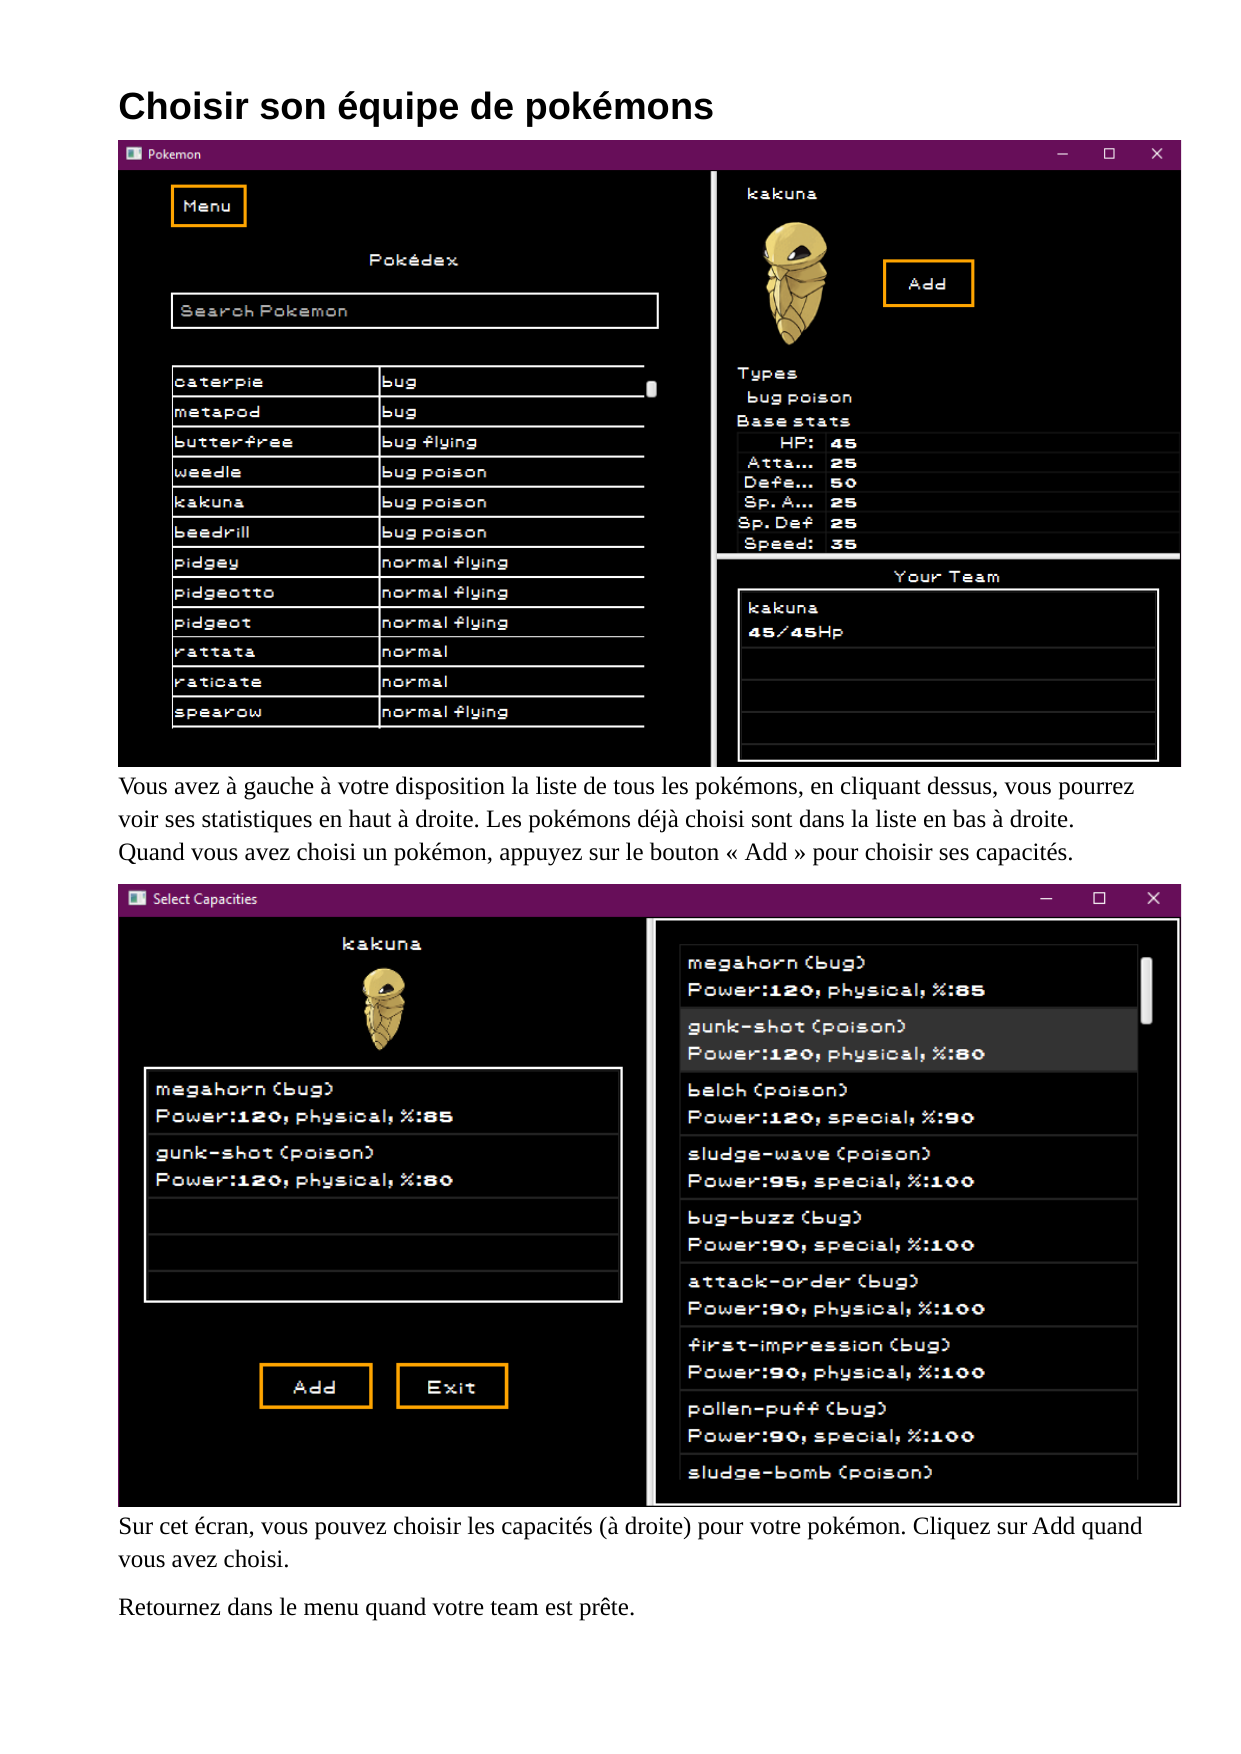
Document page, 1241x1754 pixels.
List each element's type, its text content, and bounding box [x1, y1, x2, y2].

picture [118, 140, 1182, 767]
subtitle Choisir son équipe de pokémons [118, 84, 1181, 128]
text Sur cet écran, vous pouvez choisir les capacités (à droite) pour votre pokémon. Cliquez sur Add quand vous avez choisi. [118, 1507, 1181, 1573]
text Vous avez à gauche à votre disposition la liste de tous les pokémons, en cliquant dessus, vous pourrez voir ses statistiques en haut à droite. Les pokémons déjà choisi sont dans la liste en bas à droite. Quand vous avez choisi un pokémon, appuyez sur le bouton « Add » pour choisir ses capacités. [118, 767, 1181, 866]
picture [118, 884, 1182, 1507]
text Retournez dans le menu quand votre team est prête. [118, 1592, 1181, 1620]
